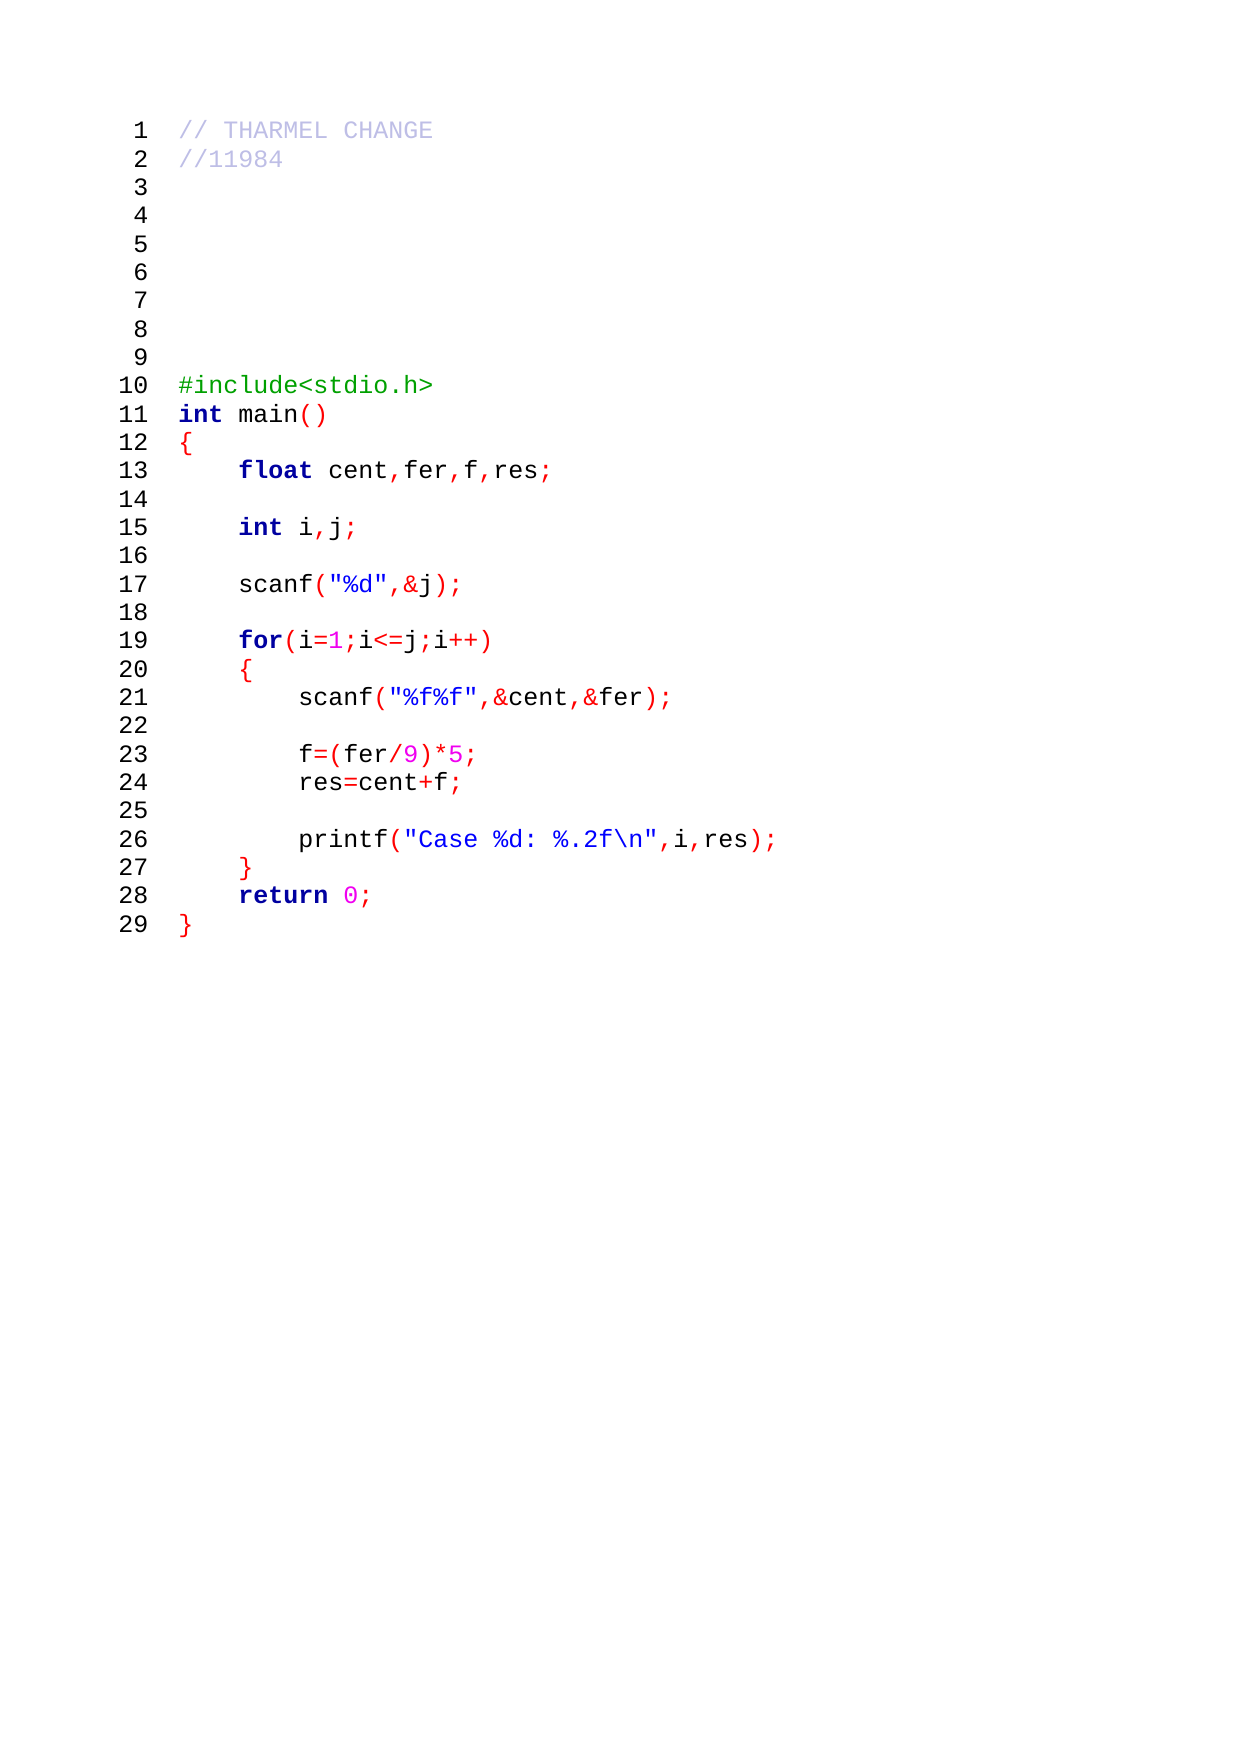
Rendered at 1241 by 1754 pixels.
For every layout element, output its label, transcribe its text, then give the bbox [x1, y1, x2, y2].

subtitle 4 [118, 203, 1122, 231]
subtitle 15 int i,j; [343, 515, 1122, 543]
subtitle 23 f=(fer/9)*5; [388, 741, 1122, 770]
subtitle 1 // THARMEL CHANGE [118, 118, 1122, 146]
subtitle 14 [118, 486, 1122, 515]
subtitle 24 res=cent+f; [118, 770, 298, 798]
subtitle 6 [118, 260, 1122, 288]
subtitle 24 res=cent+f; [343, 770, 358, 798]
subtitle 22 [118, 713, 1122, 741]
subtitle 12 { [118, 430, 1122, 458]
subtitle 23 f=(fer/9)*5; [313, 741, 343, 770]
subtitle 2 //11984 [118, 146, 1122, 175]
subtitle 13 float cent,fer,f,res; [538, 458, 1122, 486]
subtitle 26 printf("Case %d: %.2f\n",i,res); [748, 826, 1122, 855]
subtitle 21 scanf("%f%f",&cent,&fer); [118, 685, 298, 713]
subtitle 13 float cent,fer,f,res; [118, 458, 328, 486]
subtitle 21 scanf("%f%f",&cent,&fer); [568, 685, 598, 713]
subtitle 20 { [118, 656, 1122, 685]
subtitle 19 for(i=1;i<=j;i++) [373, 628, 403, 656]
subtitle 15 int i,j; [118, 515, 298, 543]
subtitle 19 for(i=1;i<=j;i++) [313, 628, 358, 656]
subtitle 17 scanf("%d",&j); [433, 571, 1122, 600]
subtitle 5 [118, 231, 1122, 260]
subtitle 28 return 0; [118, 883, 1122, 911]
subtitle 21 scanf("%f%f",&cent,&fer); [373, 685, 508, 713]
subtitle 15 int i,j; [313, 515, 328, 543]
subtitle 26 printf("Case %d: %.2f\n",i,res); [118, 826, 298, 855]
subtitle 19 for(i=1;i<=j;i++) [118, 628, 298, 656]
subtitle 11 int main() [118, 401, 238, 430]
subtitle 24 res=cent+f; [448, 770, 1122, 798]
subtitle 24 res=cent+f; [418, 770, 433, 798]
subtitle 3 [118, 175, 1122, 203]
subtitle 23 f=(fer/9)*5; [118, 741, 298, 770]
subtitle 17 scanf("%d",&j); [313, 571, 418, 600]
subtitle 8 [118, 316, 1122, 345]
subtitle 9 [118, 345, 1122, 373]
subtitle 19 for(i=1;i<=j;i++) [448, 628, 1122, 656]
subtitle 7 [118, 288, 1122, 316]
subtitle 26 printf("Case %d: %.2f\n",i,res); [388, 826, 673, 855]
subtitle 18 [118, 600, 1122, 628]
subtitle 29 } [118, 911, 1122, 940]
subtitle 27 } [118, 855, 1122, 883]
subtitle 11 int main() [298, 401, 1122, 430]
subtitle 17 scanf("%d",&j); [118, 571, 238, 600]
subtitle 25 [118, 798, 1122, 826]
subtitle 19 for(i=1;i<=j;i++) [418, 628, 433, 656]
subtitle 10 #include<stdio.h> [118, 373, 1122, 401]
subtitle 16 [118, 543, 1122, 571]
subtitle 21 scanf("%f%f",&cent,&fer); [643, 685, 1122, 713]
